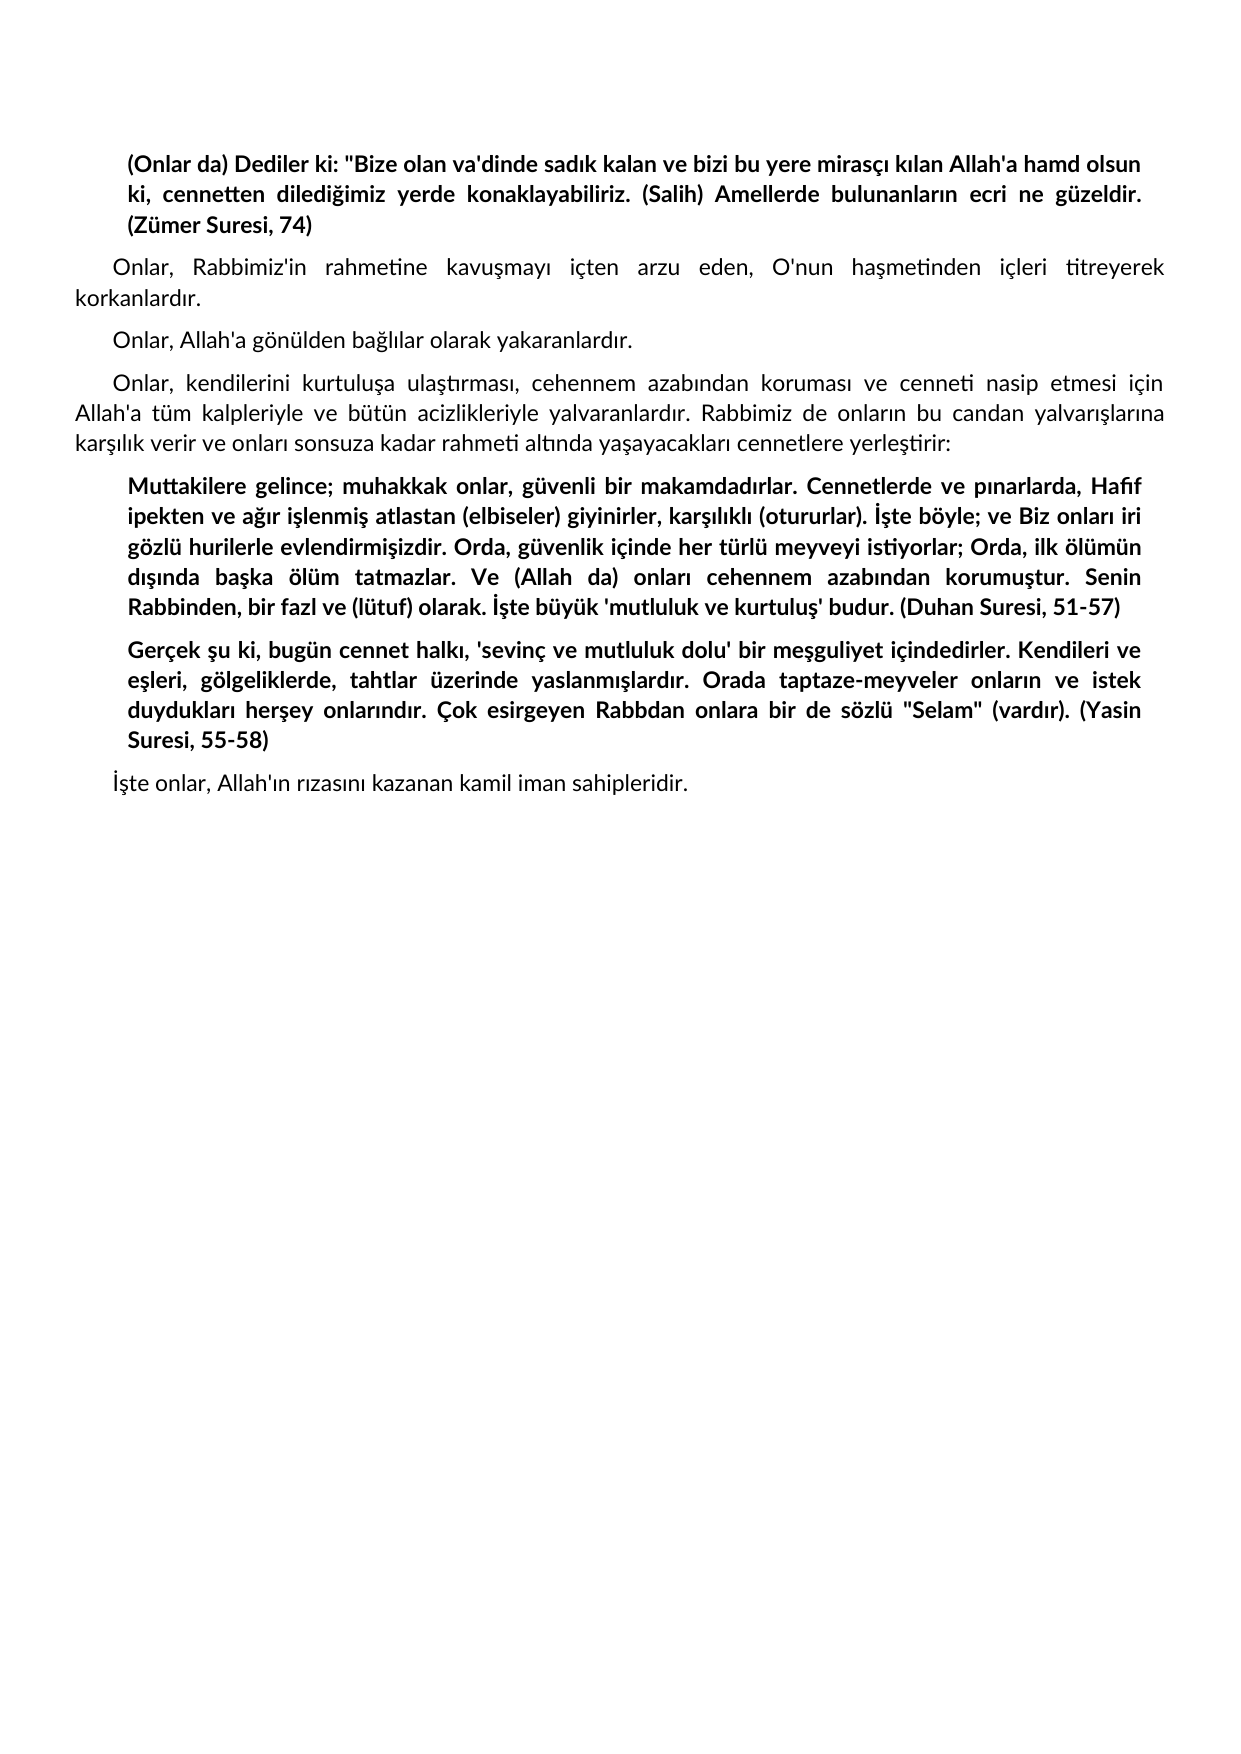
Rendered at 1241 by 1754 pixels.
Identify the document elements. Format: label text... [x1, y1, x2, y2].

text Onlar, Rabbimiz'in rahmetine kavuşmayı içten arzu eden, O'nun haşmetinden içleri titreyerek korkanlardır. [75, 253, 1165, 311]
text (Onlar da) Dediler ki: "Bize olan va'dinde sadık kalan ve bizi bu yere mirasçı kılan Allah'a hamd olsun ki, cennetten dilediğimiz yerde konaklayabiliriz. (Salih) Amellerde bulunanların ecri ne güzeldir. (Zümer Suresi, 74) [127, 150, 1143, 238]
text Onlar, Allah'a gönülden bağlılar olarak yakaranlardır. [75, 326, 1165, 353]
text Muttakilere gelince; muhakkak onlar, güvenli bir makamdadırlar. Cennetlerde ve pınarlarda, Hafif ipekten ve ağır işlenmiş atlastan (elbiseler) giyinirler, karşılıklı (otururlar). İşte böyle; ve Biz onları iri gözlü hurilerle evlendirmişizdir. Orda, güvenlik içinde her türlü meyveyi istiyorlar; Orda, ilk ölümün dışında başka ölüm tatmazlar. Ve (Allah da) onları cehennem azabından korumuştur. Senin Rabbinden, bir fazl ve (lütuf) olarak. İşte büyük 'mutluluk ve kurtuluş' budur. (Duhan Suresi, 51-57) [127, 472, 1143, 620]
text Gerçek şu ki, bugün cennet halkı, 'sevinç ve mutluluk dolu' bir meşguliyet içindedirler. Kendileri ve eşleri, gölgeliklerde, tahtlar üzerinde yaslanmışlardır. Orada taptaze-meyveler onların ve istek duydukları herşey onlarındır. Çok esirgeyen Rabbdan onlara bir de sözlü "Selam" (vardır). (Yasin Suresi, 55-58) [127, 635, 1143, 753]
text İşte onlar, Allah'ın rızasını kazanan kamil iman sahipleridir. [75, 769, 1165, 796]
text Onlar, kendilerini kurtuluşa ulaştırması, cehennem azabından koruması ve cenneti nasip etmesi için Allah'a tüm kalpleriyle ve bütün acizlikleriyle yalvaranlardır. Rabbimiz de onların bu candan yalvarışlarına karşılık verir ve onları sonsuza kadar rahmeti altında yaşayacakları cennetlere yerleştirir: [75, 369, 1165, 457]
